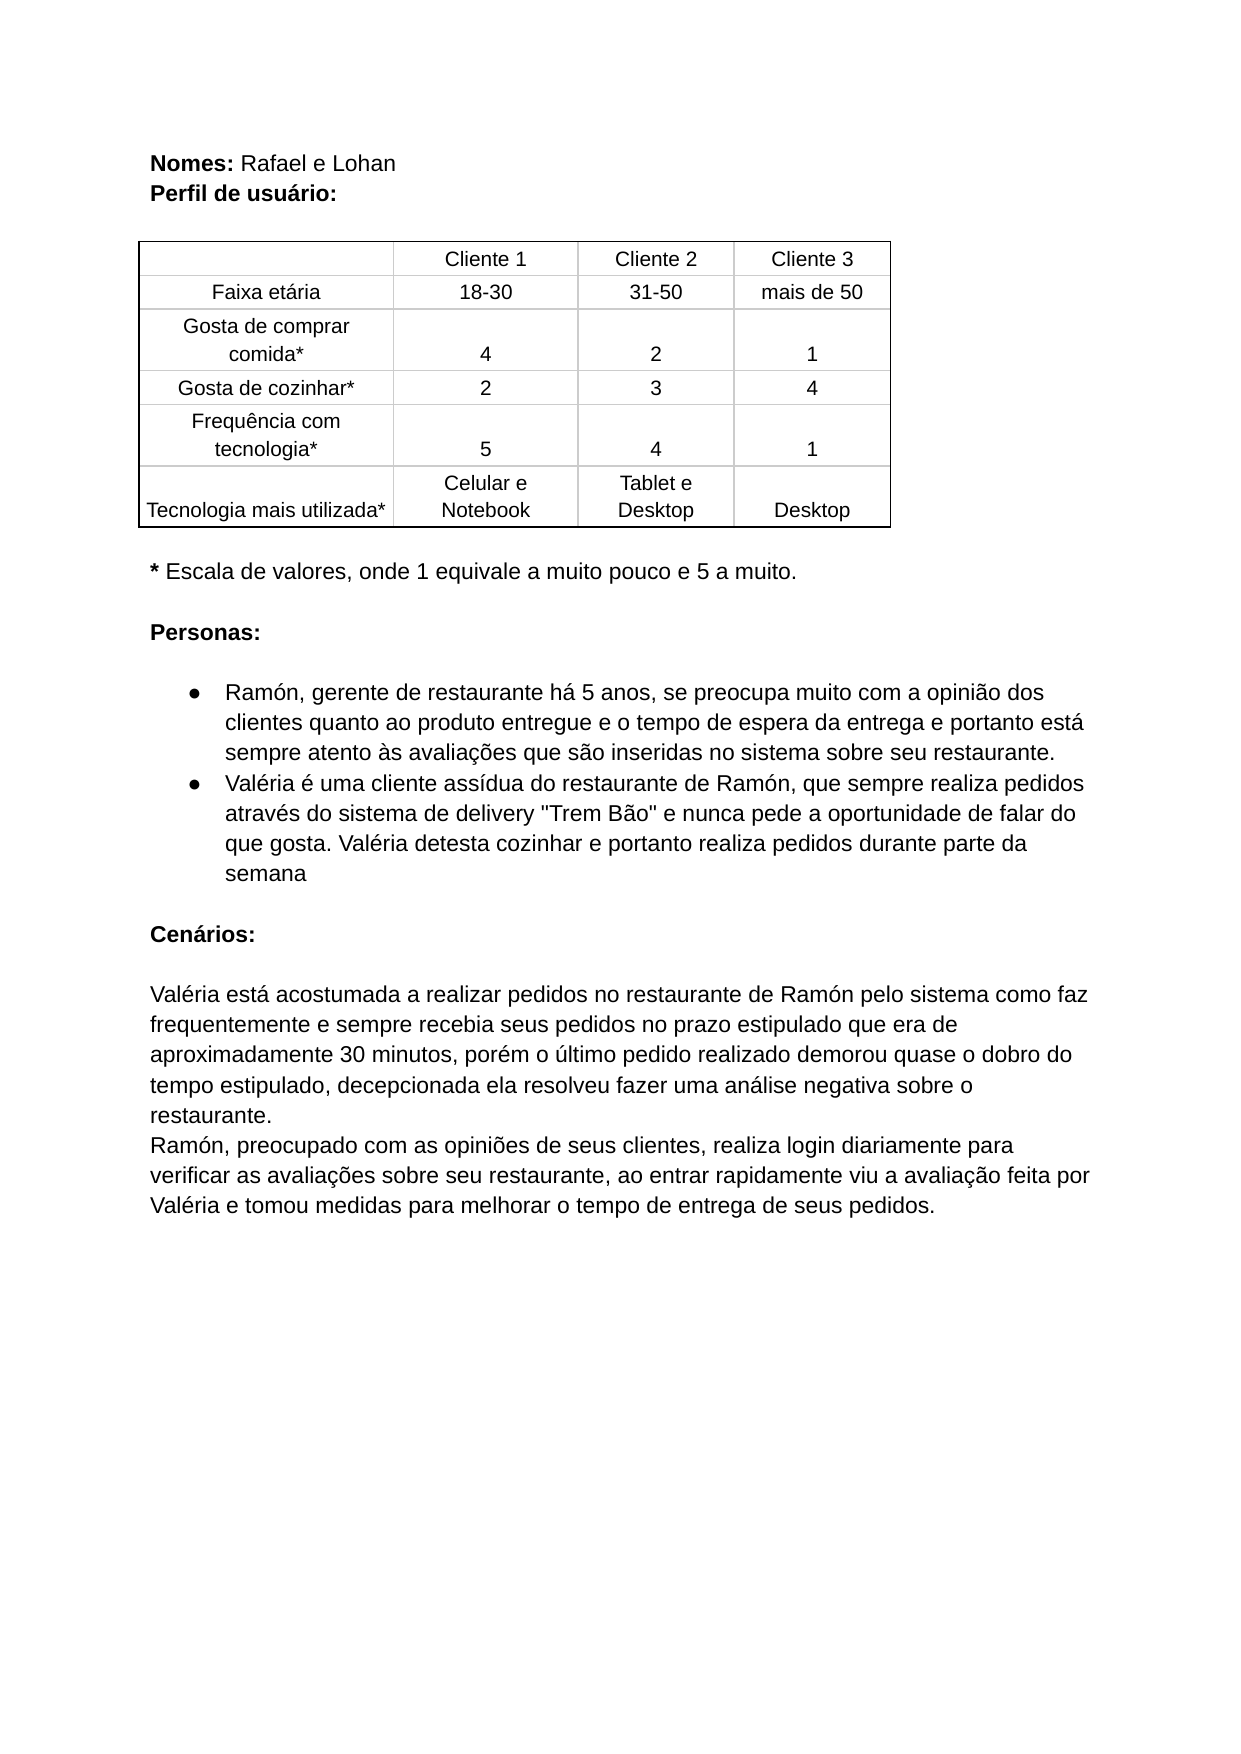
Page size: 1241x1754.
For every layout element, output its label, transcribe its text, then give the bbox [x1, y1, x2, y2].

text Personas: [150, 618, 1090, 645]
table_cell Faixa etária [140, 276, 393, 308]
table_header Cliente 3 [735, 242, 890, 274]
list Valéria é uma cliente assídua do restaurante de Ramón, que sempre realiza pedidos através do sistema de delivery "Trem Bão" e nunca pede a oportunidade de falar do que gosta. Valéria detesta cozinhar e portanto realiza pedidos durante parte da semana [187, 769, 1090, 886]
table_cell mais de 50 [735, 276, 890, 308]
table_cell Frequência com tecnologia* [140, 405, 393, 465]
list Ramón, gerente de restaurante há 5 anos, se preocupa muito com a opinião dos clientes quanto ao produto entregue e o tempo de espera da entrega e portanto está sempre atento às avaliações que são inseridas no sistema sobre seu restaurante. [187, 679, 1090, 766]
text Valéria está acostumada a realizar pedidos no restaurante de Ramón pelo sistema como faz frequentemente e sempre recebia seus pedidos no prazo estipulado que era de [150, 981, 1090, 1037]
table_cell Tecnologia mais utilizada* [140, 467, 393, 526]
table_cell 18-30 [394, 276, 577, 308]
table_cell 5 [394, 405, 577, 465]
text Ramón, preocupado com as opiniões de seus clientes, realiza login diariamente para verificar as avaliações sobre seu restaurante, ao entrar rapidamente viu a avaliação feita por Valéria e tomou medidas para melhorar o tempo de entrega de seus pedidos. [150, 1132, 1090, 1219]
table_cell 4 [735, 371, 890, 403]
text aproximadamente 30 minutos, porém o último pedido realizado demorou quase o dobro do tempo estipulado, decepcionada ela resolveu fazer uma análise negativa sobre o restaurante. [150, 1041, 1090, 1128]
table_cell Celular e Notebook [394, 467, 577, 526]
table_header [140, 242, 393, 274]
text Cenários: [150, 921, 1090, 947]
table_cell 31-50 [579, 276, 733, 308]
table_header Cliente 2 [579, 242, 733, 274]
text Nomes: Rafael e Lohan [150, 150, 1090, 176]
text Perfil de usuário: [150, 180, 1090, 207]
table_cell Desktop [735, 467, 890, 526]
table_header Cliente 1 [394, 242, 577, 274]
table_cell 1 [735, 310, 890, 370]
table_cell Tablet e Desktop [579, 467, 733, 526]
table_cell 2 [394, 371, 577, 403]
table_cell 1 [735, 405, 890, 465]
table_cell 4 [579, 405, 733, 465]
table_cell Gosta de comprar comida* [140, 310, 393, 370]
table_cell 2 [579, 310, 733, 370]
text * Escala de valores, onde 1 equivale a muito pouco e 5 a muito. [150, 558, 1090, 584]
table_cell 4 [394, 310, 577, 370]
table_cell Gosta de cozinhar* [140, 371, 393, 403]
table_cell 3 [579, 371, 733, 403]
